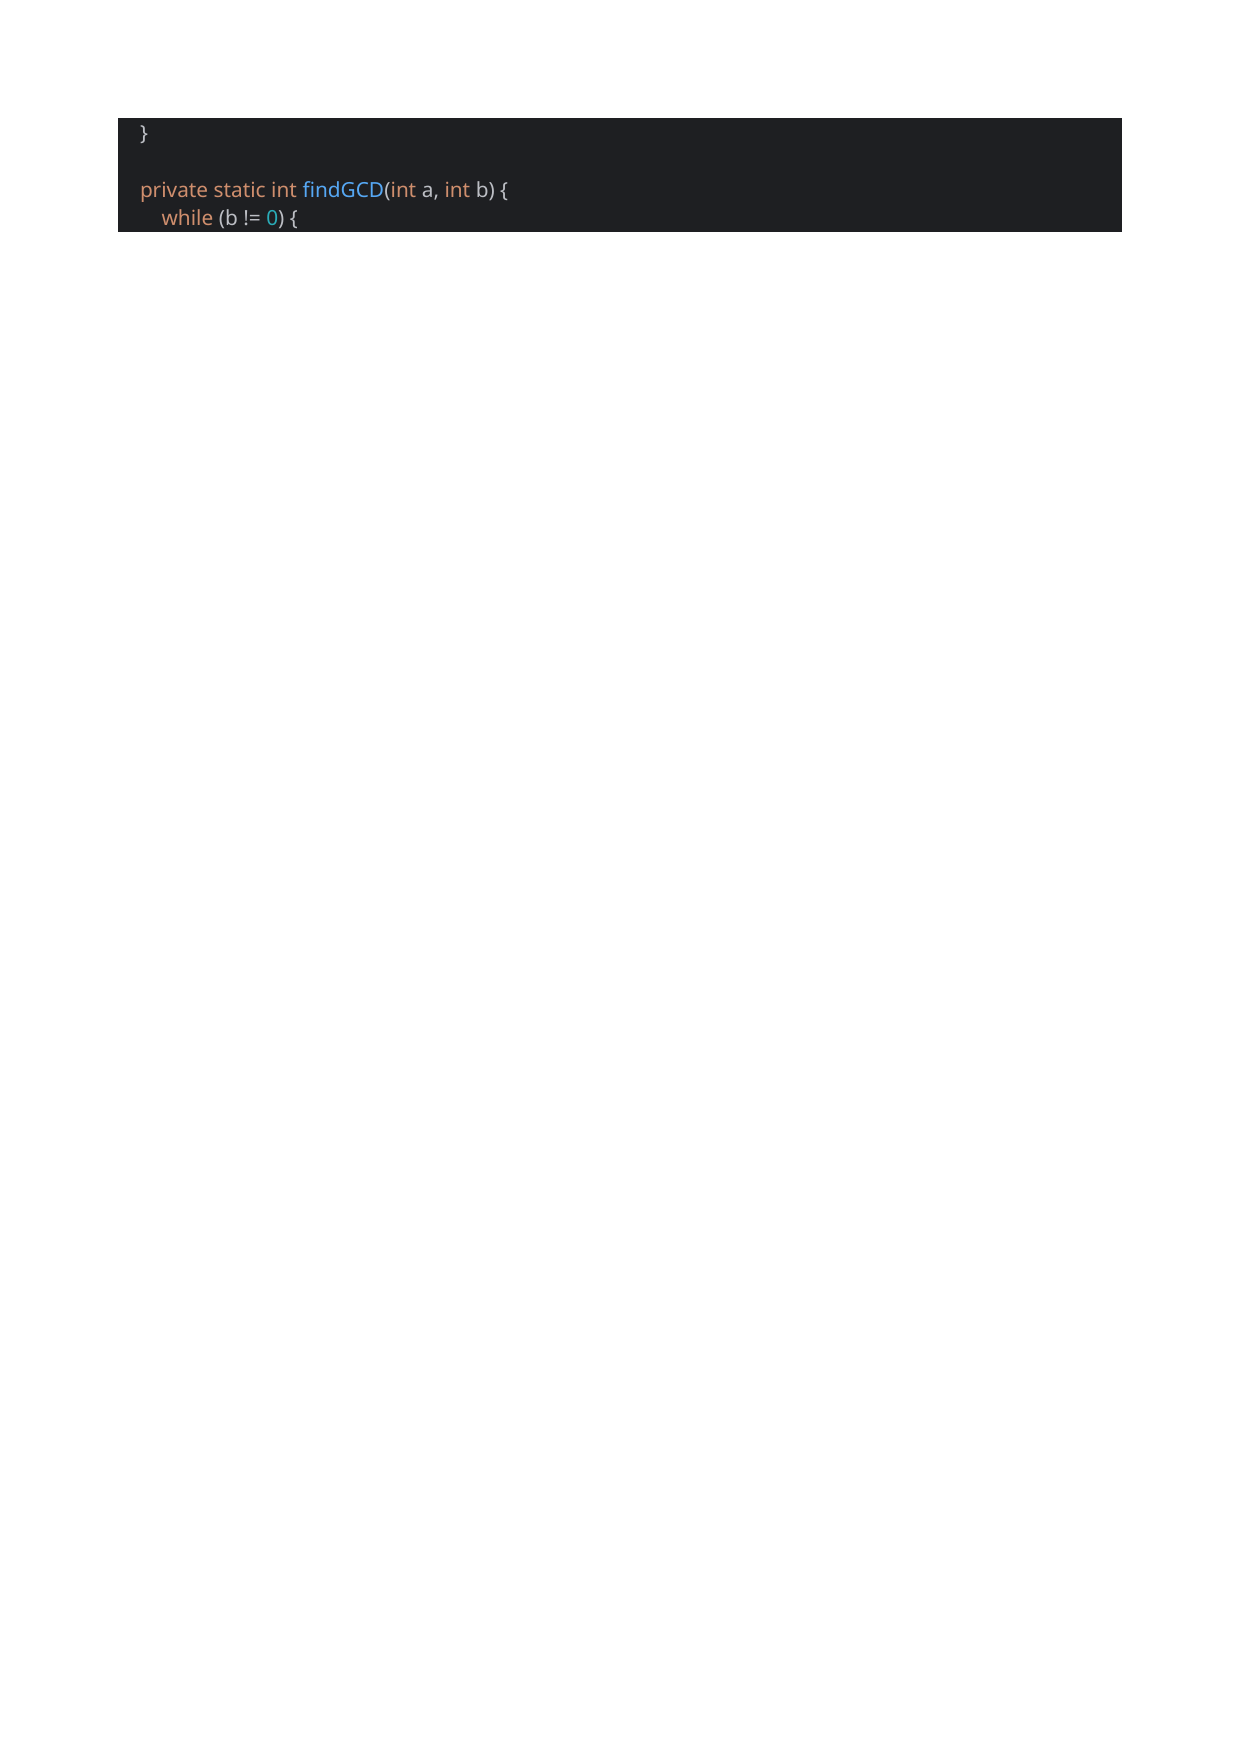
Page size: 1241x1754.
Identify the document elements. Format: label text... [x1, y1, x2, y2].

text package com.education.ztu; import java.util.Scanner; public class Task4 { public static void main(String[] args) { Scanner scanner = new Scanner(System.in); System.out.print("Введіть перше число: "); int a = scanner.nextInt(); System.out.print("Введіть друге число: "); int b = scanner.nextInt(); scanner.close(); int gcd = findGCD(a, b); System.out.println("Найбільший спільний дільник: " + gcd); } private static int findGCD(int a, int b) { while (b != 0) { [118, 118, 1122, 232]
